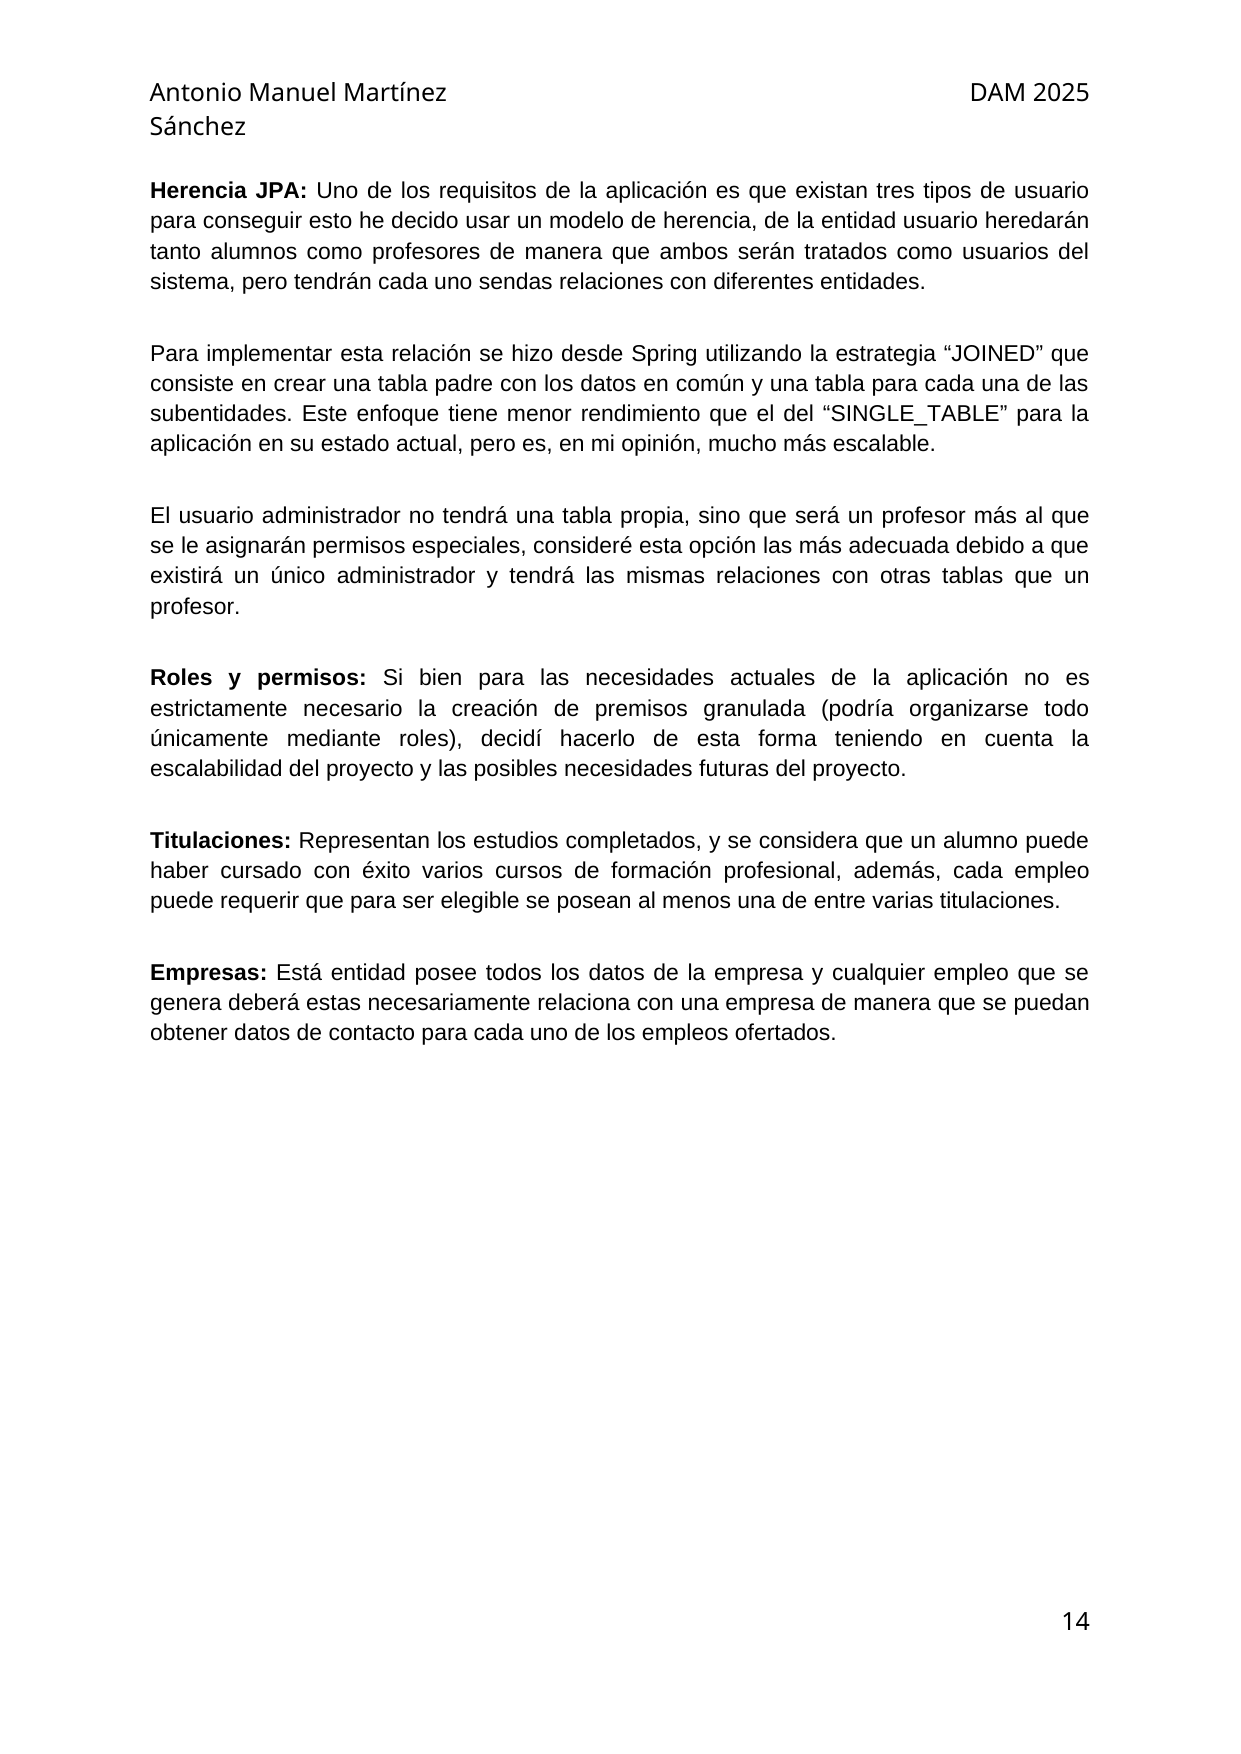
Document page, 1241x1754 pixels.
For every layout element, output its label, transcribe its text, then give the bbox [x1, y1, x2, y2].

text Herencia JPA: Uno de los requisitos de la aplicación es que existan tres tipos de usuario para conseguir esto he decido usar un modelo de herencia, de la entidad usuario heredarán tanto alumnos como profesores de manera que ambos serán tratados como usuarios del sistema, pero tendrán cada uno sendas relaciones con diferentes entidades. [150, 177, 1090, 294]
text Para implementar esta relación se hizo desde Spring utilizando la estrategia “JOINED” que consiste en crear una tabla padre con los datos en común y una tabla para cada una de las subentidades. Este enfoque tiene menor rendimiento que el del “SINGLE_TABLE” para la aplicación en su estado actual, pero es, en mi opinión, mucho más escalable. [150, 339, 1090, 457]
text Roles y permisos: Si bien para las necesidades actuales de la aplicación no es estrictamente necesario la creación de premisos granulada (podría organizarse todo únicamente mediante roles), decidí hacerlo de esta forma teniendo en cuenta la escalabilidad del proyecto y las posibles necesidades futuras del proyecto. [150, 664, 1090, 781]
text El usuario administrador no tendrá una tabla propia, sino que será un profesor más al que se le asignarán permisos especiales, consideré esta opción las más adecuada debido a que existirá un único administrador y tendrá las mismas relaciones con otras tablas que un profesor. [150, 502, 1090, 619]
text Titulaciones: Representan los estudios completados, y se considera que un alumno puede haber cursado con éxito varios cursos de formación profesional, además, cada empleo puede requerir que para ser elegible se posean al menos una de entre varias titulaciones. [150, 827, 1090, 913]
text Empresas: Está entidad posee todos los datos de la empresa y cualquier empleo que se genera deberá estas necesariamente relaciona con una empresa de manera que se puedan obtener datos de contacto para cada uno de los empleos ofertados. [150, 959, 1090, 1046]
